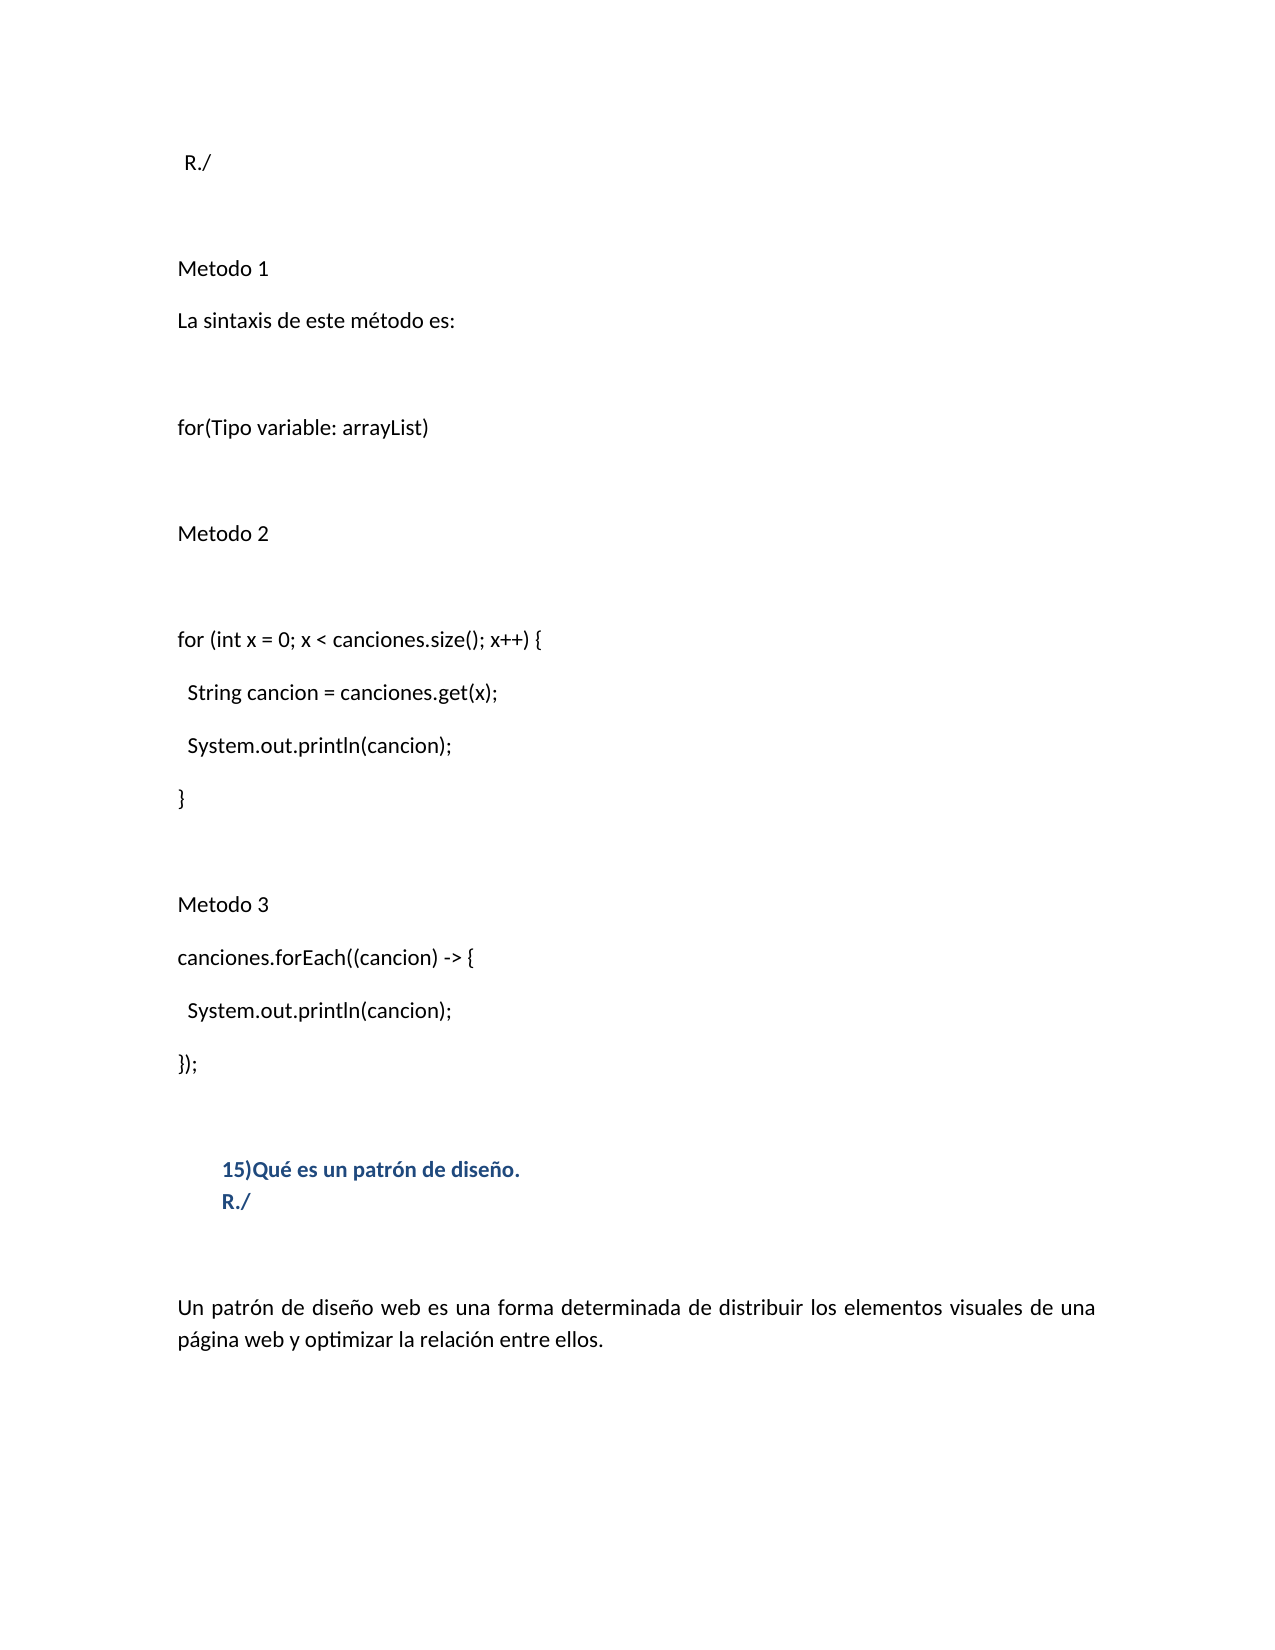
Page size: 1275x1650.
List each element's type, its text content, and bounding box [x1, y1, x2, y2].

list Qué es un patrón de diseño. [222, 1155, 1098, 1183]
text for(Tipo variable: arrayList) [177, 413, 1098, 441]
text Metodo 1 [177, 254, 1098, 282]
text La sintaxis de este método es: [177, 307, 1098, 335]
text String cancion = canciones.get(x); [177, 678, 1098, 706]
text System.out.println(cancion); [177, 731, 1098, 759]
text for (int x = 0; x < canciones.size(); x++) { [177, 625, 1098, 653]
text R./ [184, 148, 1098, 176]
text R./ [222, 1187, 1098, 1215]
text Un patrón de diseño web es una forma determinada de distribuir los elementos visuales de una página web y optimizar la relación entre ellos. [177, 1293, 1098, 1353]
text Metodo 2 [177, 519, 1098, 547]
text Metodo 3 [177, 890, 1098, 918]
text } [177, 784, 1098, 812]
text }); [177, 1049, 1098, 1077]
text System.out.println(cancion); [177, 996, 1098, 1024]
text canciones.forEach((cancion) -> { [177, 943, 1098, 971]
